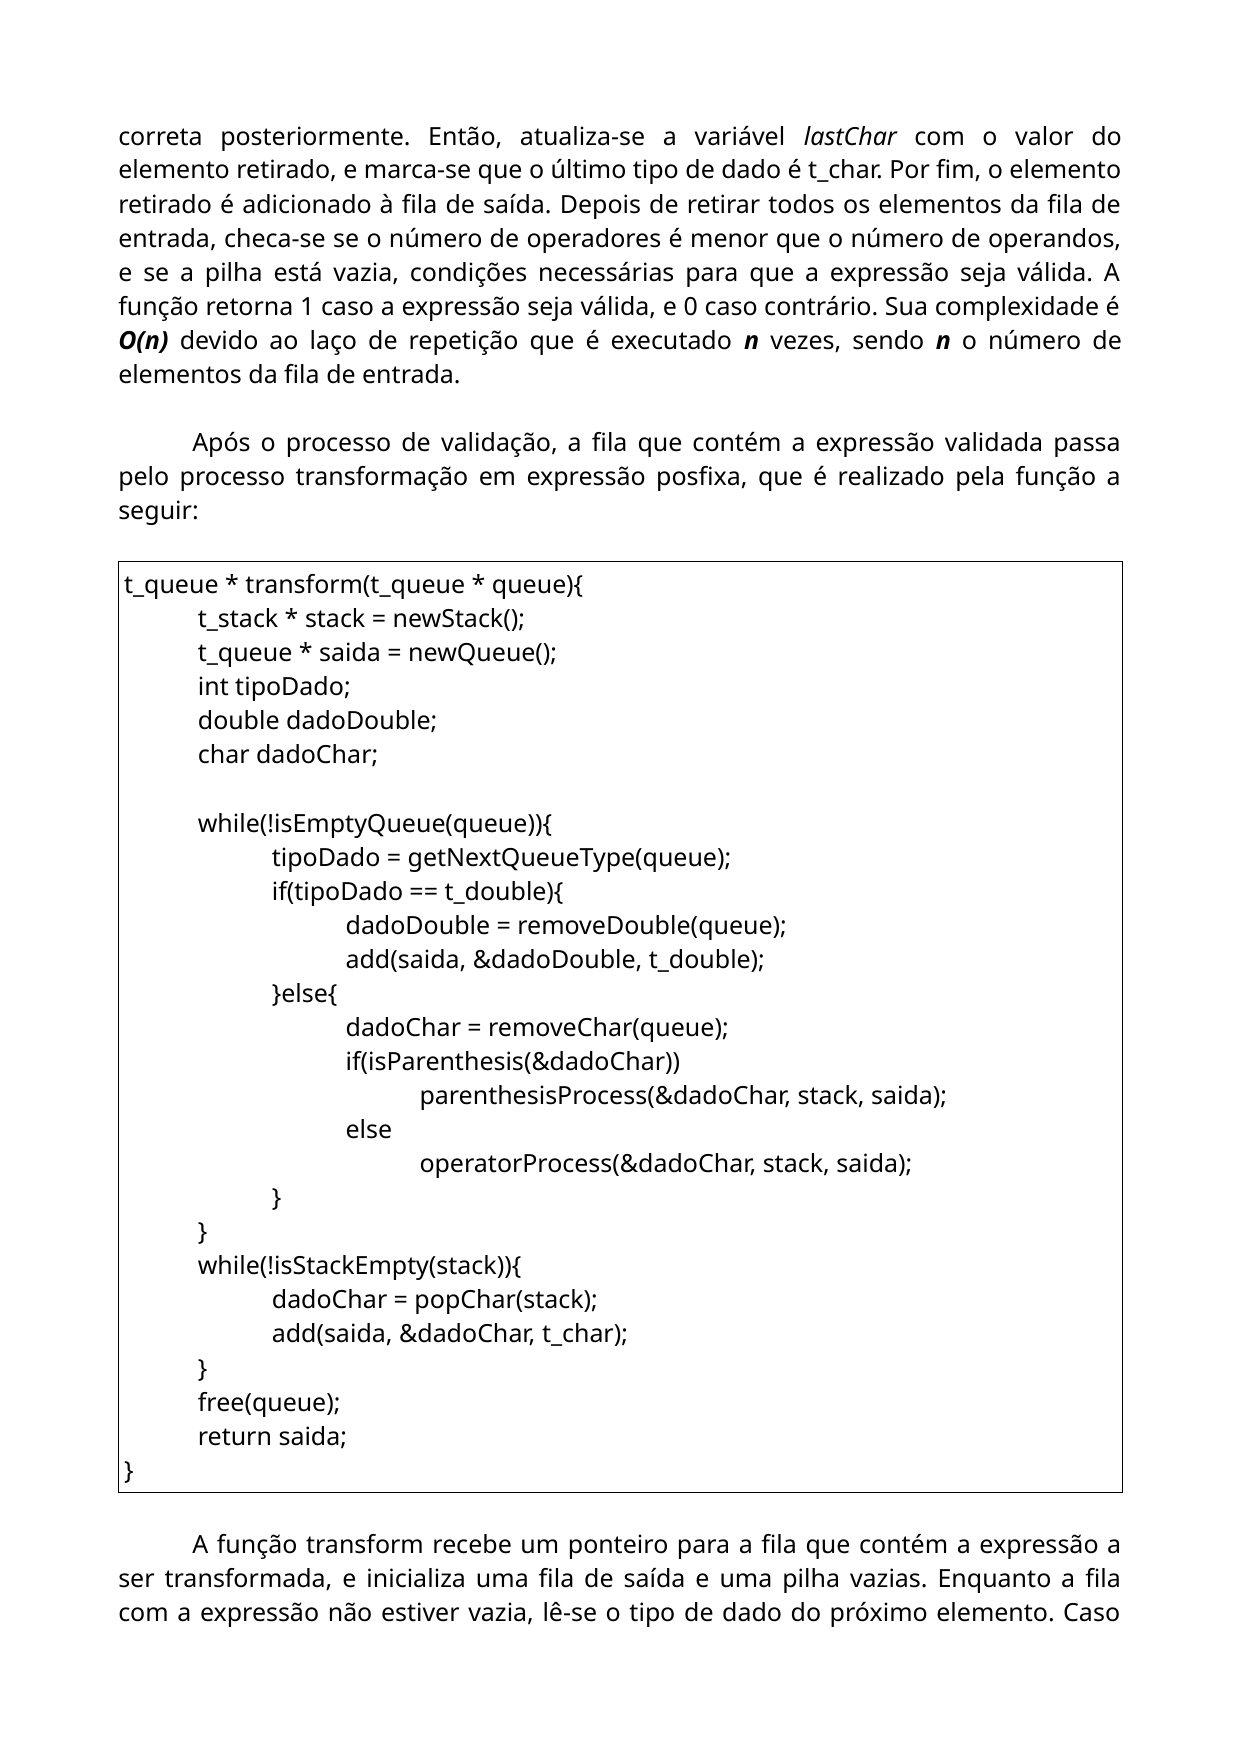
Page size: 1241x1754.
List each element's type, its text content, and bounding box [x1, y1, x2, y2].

table_header t_queue * transform(t_queue * queue){ t_stack * stack = newStack(); t_queue * saida = newQueue(); int tipoDado; double dadoDouble; char dadoChar; while(!isEmptyQueue(queue)){ tipoDado = getNextQueueType(queue); if(tipoDado == t_double){ dadoDouble = removeDouble(queue); add(saida, &dadoDouble, t_double); }else{ dadoChar = removeChar(queue); if(isParenthesis(&dadoChar)) parenthesisProcess(&dadoChar, stack, saida); else operatorProcess(&dadoChar, stack, saida); } } while(!isStackEmpty(stack)){ dadoChar = popChar(stack); add(saida, &dadoChar, t_char); } free(queue); return saida; } [119, 562, 1122, 1492]
text correta posteriormente. Então, atualiza-se a variável lastChar com o valor do elemento retirado, e marca-se que o último tipo de dado é t_char. Por fim, o elemento retirado é adicionado à fila de saída. Depois de retirar todos os elementos da fila de entrada, checa-se se o número de operadores é menor que o número de operandos, e se a pilha está vazia, condições necessárias para que a expressão seja válida. A função retorna 1 caso a expressão seja válida, e 0 caso contrário. Sua complexidade é O(n) devido ao laço de repetição que é executado n vezes, sendo n o número de elementos da fila de entrada. [118, 118, 1122, 391]
text Após o processo de validação, a fila que contém a expressão validada passa pelo processo transformação em expressão posfixa, que é realizado pela função a seguir: [118, 425, 1122, 527]
text A função transform recebe um ponteiro para a fila que contém a expressão a ser transformada, e inicializa uma fila de saída e uma pilha vazias. Enquanto a fila com a expressão não estiver vazia, lê-se o tipo de dado do próximo elemento. Caso [118, 1526, 1122, 1628]
